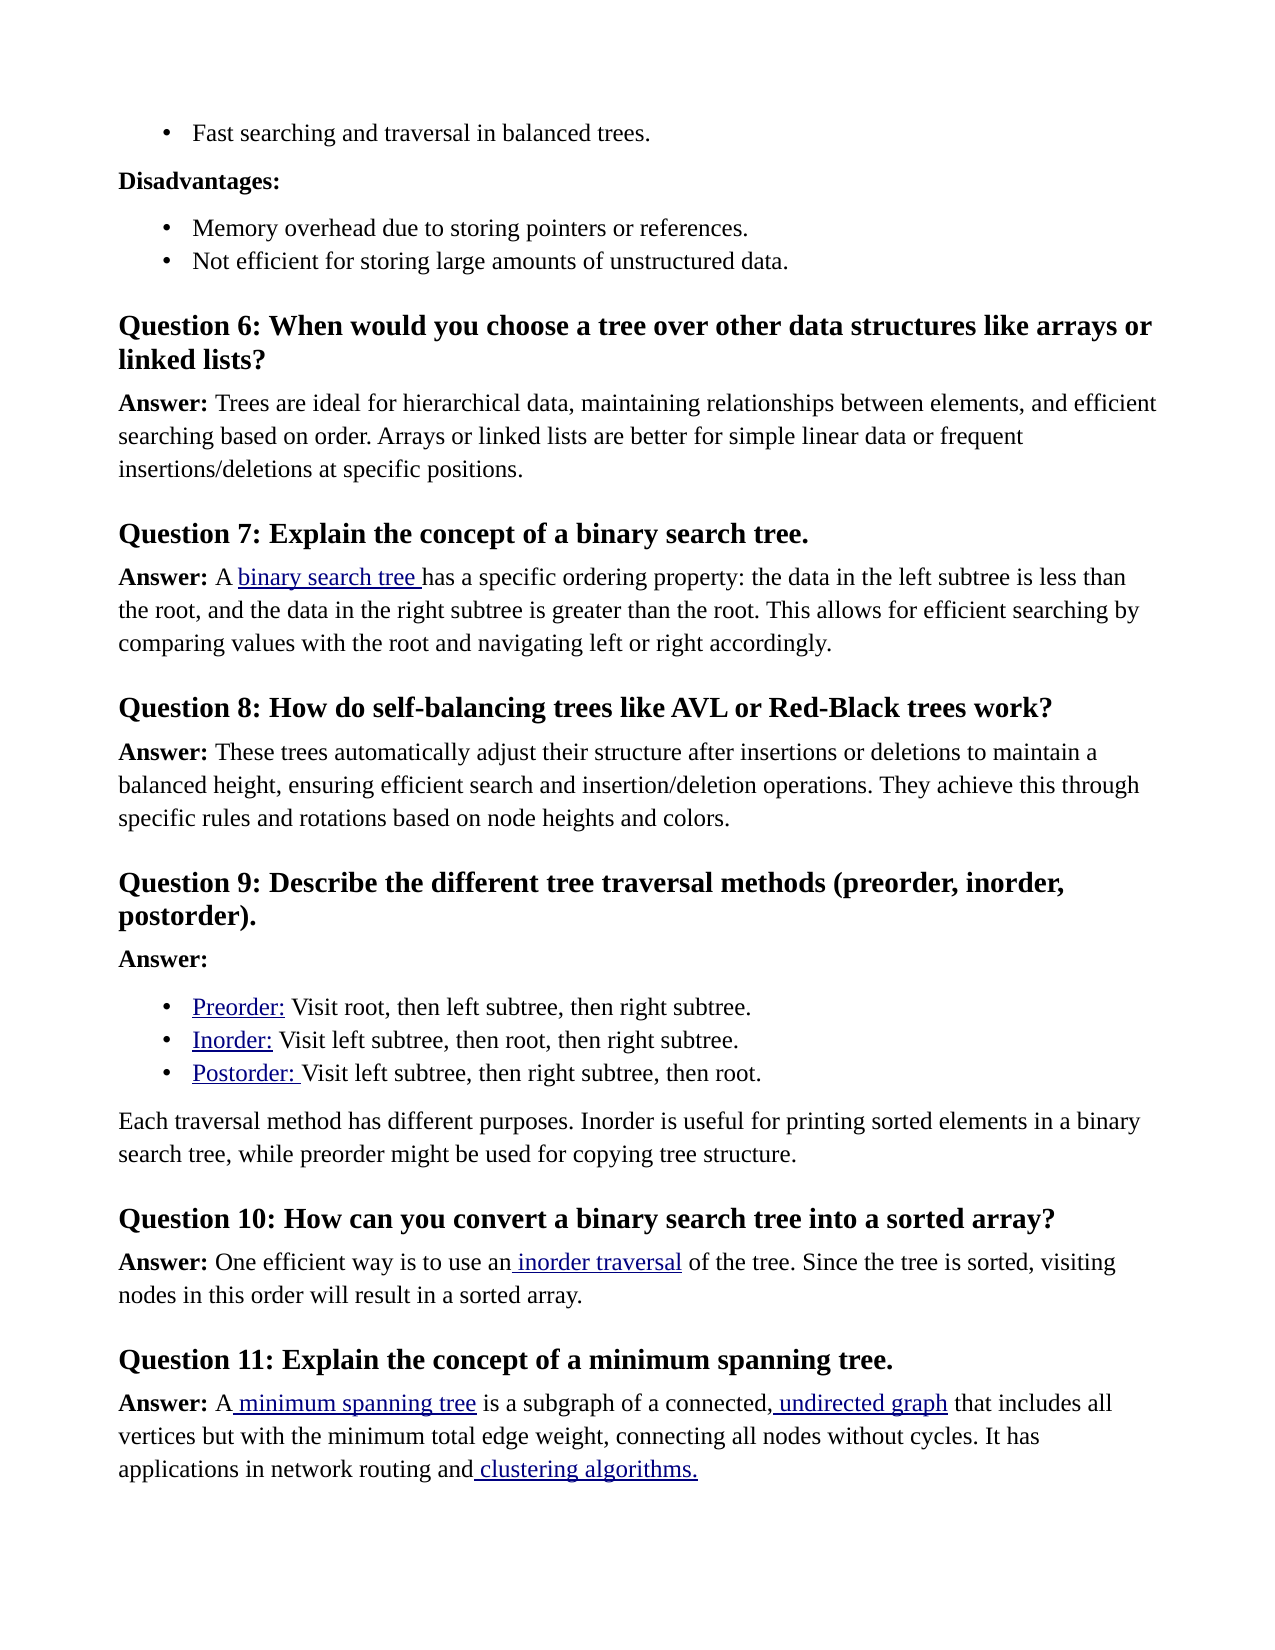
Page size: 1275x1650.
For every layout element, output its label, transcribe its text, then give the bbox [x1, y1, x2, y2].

list Fast searching and traversal in balanced trees. [162, 118, 1157, 147]
subtitle Question 11: Explain the concept of a minimum spanning tree. [118, 1342, 1157, 1376]
subtitle Question 6: When would you choose a tree over other data structures like arrays or linked lists? [118, 308, 1157, 376]
text Answer: One efficient way is to use an inorder traversal of the tree. Since the tree is sorted, visiting nodes in this order will result in a sorted array. [118, 1247, 1157, 1309]
text Answer: Trees are ideal for hierarchical data, maintaining relationships between elements, and efficient searching based on order. Arrays or linked lists are better for simple linear data or frequent insertions/deletions at specific positions. [118, 388, 1157, 483]
text Answer: A minimum spanning tree is a subgraph of a connected, undirected graph that includes all vertices but with the minimum total edge weight, connecting all nodes without cycles. It has applications in network routing and clustering algorithms. [118, 1388, 1157, 1483]
text Answer: [118, 944, 1157, 973]
list Memory overhead due to storing pointers or references. [162, 213, 1157, 242]
text Each traversal method has different purposes. Inorder is useful for printing sorted elements in a binary search tree, while preorder might be used for copying tree structure. [118, 1106, 1157, 1167]
subtitle Question 7: Explain the concept of a binary search tree. [118, 516, 1157, 550]
subtitle Question 8: How do self-balancing trees like AVL or Red-Black trees work? [118, 691, 1157, 724]
subtitle Question 10: How can you convert a binary search tree into a sorted array? [118, 1201, 1157, 1234]
list Inorder: Visit left subtree, then root, then right subtree. [162, 1025, 1157, 1054]
text Disadvantages: [118, 166, 1157, 194]
list Preorder: Visit root, then left subtree, then right subtree. [162, 992, 1157, 1021]
list Postorder: Visit left subtree, then right subtree, then root. [162, 1058, 1157, 1087]
text Answer: A binary search tree has a specific ordering property: the data in the left subtree is less than the root, and the data in the right subtree is greater than the root. This allows for efficient searching by comparing values with the root and navigating left or right accordingly. [118, 562, 1157, 657]
subtitle Question 9: Describe the different tree traversal methods (preorder, inorder, postorder). [118, 865, 1157, 932]
list Not efficient for storing large amounts of unstructured data. [162, 246, 1157, 275]
text Answer: These trees automatically adjust their structure after insertions or deletions to maintain a balanced height, ensuring efficient search and insertion/deletion operations. They achieve this through specific rules and rotations based on node heights and colors. [118, 737, 1157, 831]
